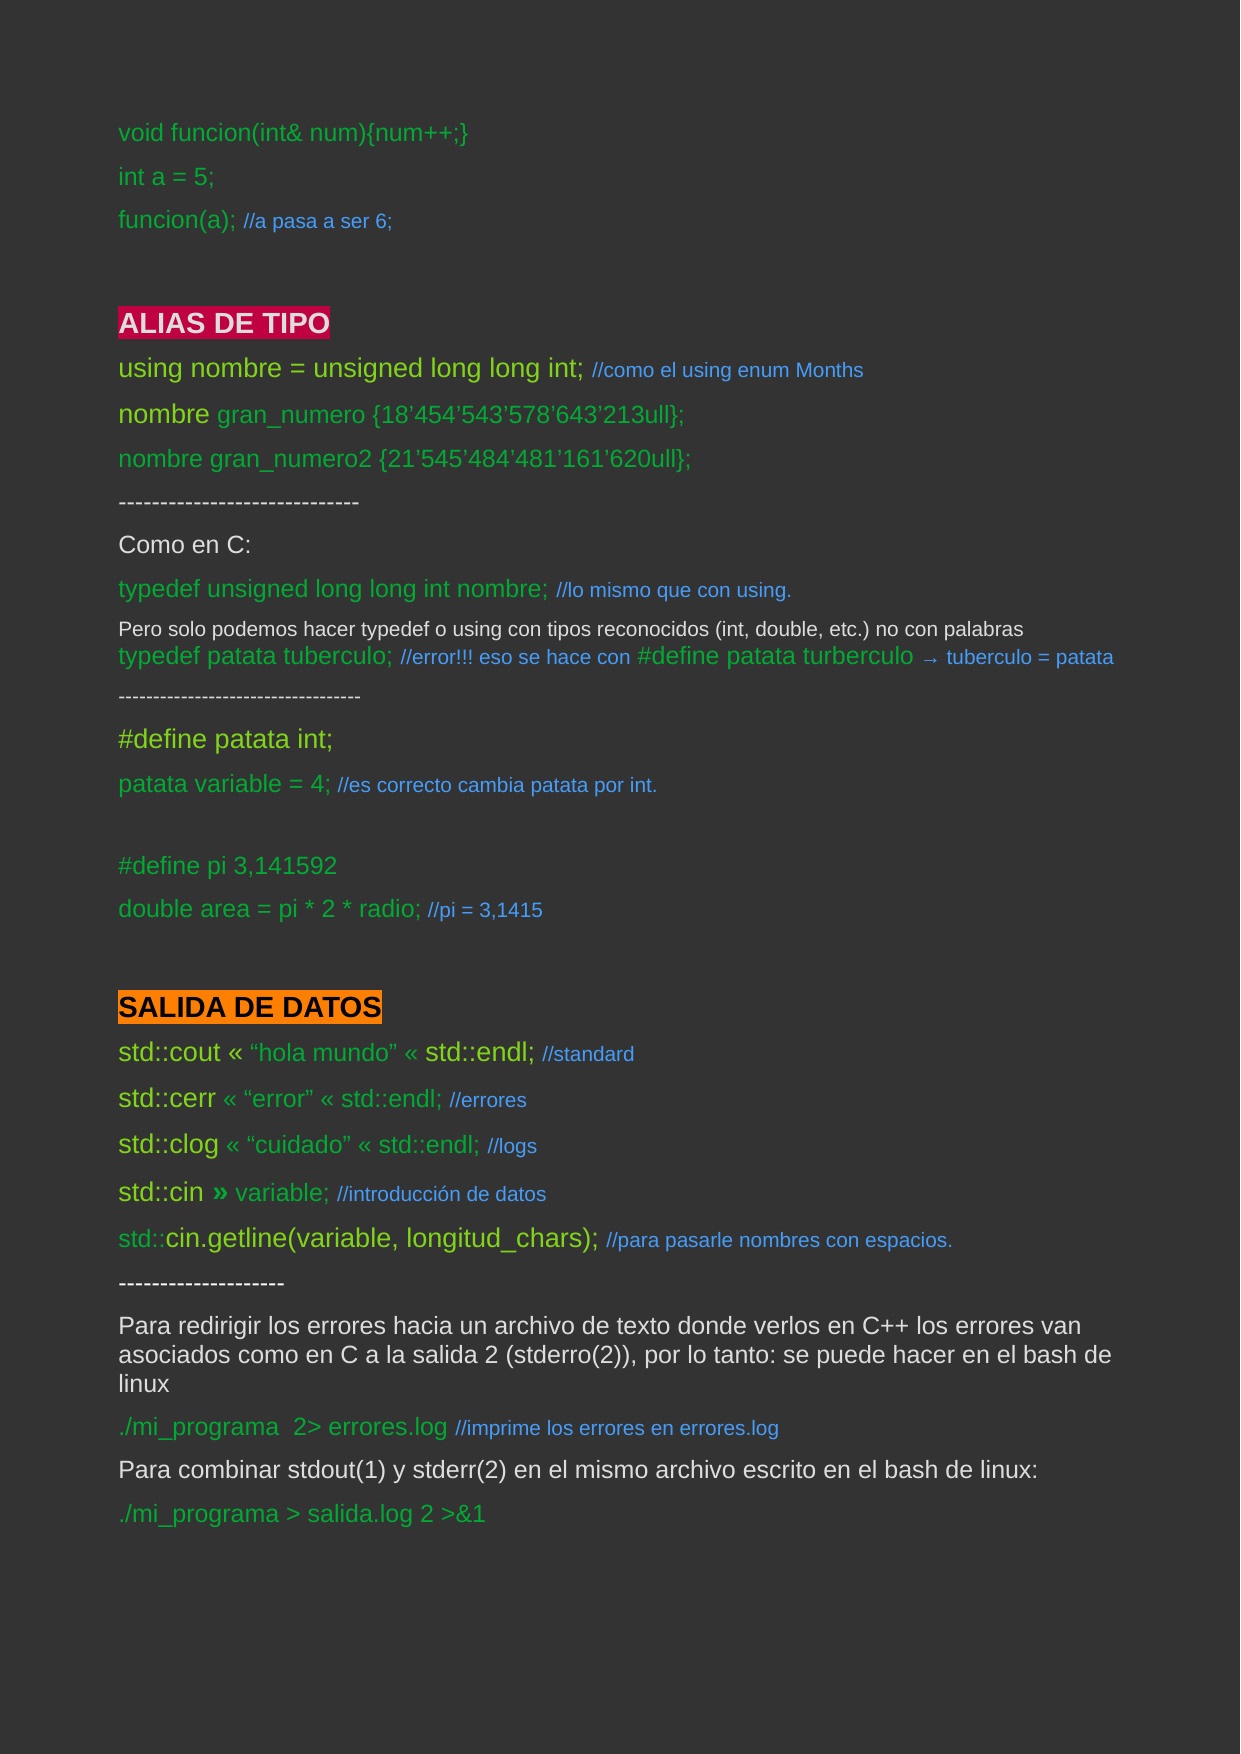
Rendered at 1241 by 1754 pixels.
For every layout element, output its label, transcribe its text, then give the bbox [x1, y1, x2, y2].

text using nombre = unsigned long long int; //como el using enum Months [118, 352, 1122, 383]
text Para redirigir los errores hacia un archivo de texto donde verlos en C++ los errores van asociados como en C a la salida 2 (stderro(2)), por lo tanto: se puede hacer en el bash de linux [118, 1311, 1122, 1397]
text patata variable = 4; //es correcto cambia patata por int. [118, 769, 1122, 797]
text std::cout « “hola mundo” « std::endl; //standard [118, 1036, 1122, 1068]
text ----------------------------- [118, 487, 1122, 516]
subtitle ALIAS DE TIPO [118, 306, 1122, 339]
text #define patata int; [118, 723, 1122, 754]
text std::cerr « “error” « std::endl; //errores [118, 1082, 1122, 1113]
text std::cin.getline(variable, longitud_chars); //para pasarle nombres con espacios. [118, 1222, 1122, 1253]
text void funcion(int& num){num++;} [118, 118, 1122, 147]
text ----------------------------------- [118, 684, 1122, 708]
text typedef unsigned long long int nombre; //lo mismo que con using. [118, 574, 1122, 602]
text ./mi_programa > salida.log 2 >&1 [118, 1499, 1122, 1527]
text ./mi_programa 2> errores.log //imprime los errores en errores.log [118, 1412, 1122, 1441]
text Para combinar stdout(1) y stderr(2) en el mismo archivo escrito en el bash de linux: [118, 1455, 1122, 1484]
subtitle SALIDA DE DATOS [118, 990, 1122, 1024]
text #define pi 3,141592 [118, 851, 1122, 879]
text nombre gran_numero {18’454’543’578’643’213ull}; [118, 398, 1122, 429]
text double area = pi * 2 * radio; //pi = 3,1415 [118, 894, 1122, 923]
text Como en C: [118, 530, 1122, 559]
text int a = 5; [118, 161, 1122, 190]
text -------------------- [118, 1268, 1122, 1297]
text std::clog « “cuidado” « std::endl; //logs [118, 1128, 1122, 1159]
text Pero solo podemos hacer typedef o using con tipos reconocidos (int, double, etc.) no con palabras typedef patata tuberculo; //error!!! eso se hace con #define patata turberculo → tuberculo = patata [118, 617, 1122, 670]
text nombre gran_numero2 {21’545’484’481’161’620ull}; [118, 444, 1122, 472]
text funcion(a); //a pasa a ser 6; [118, 205, 1122, 233]
text std::cin » variable; //introducción de datos [118, 1174, 1122, 1207]
